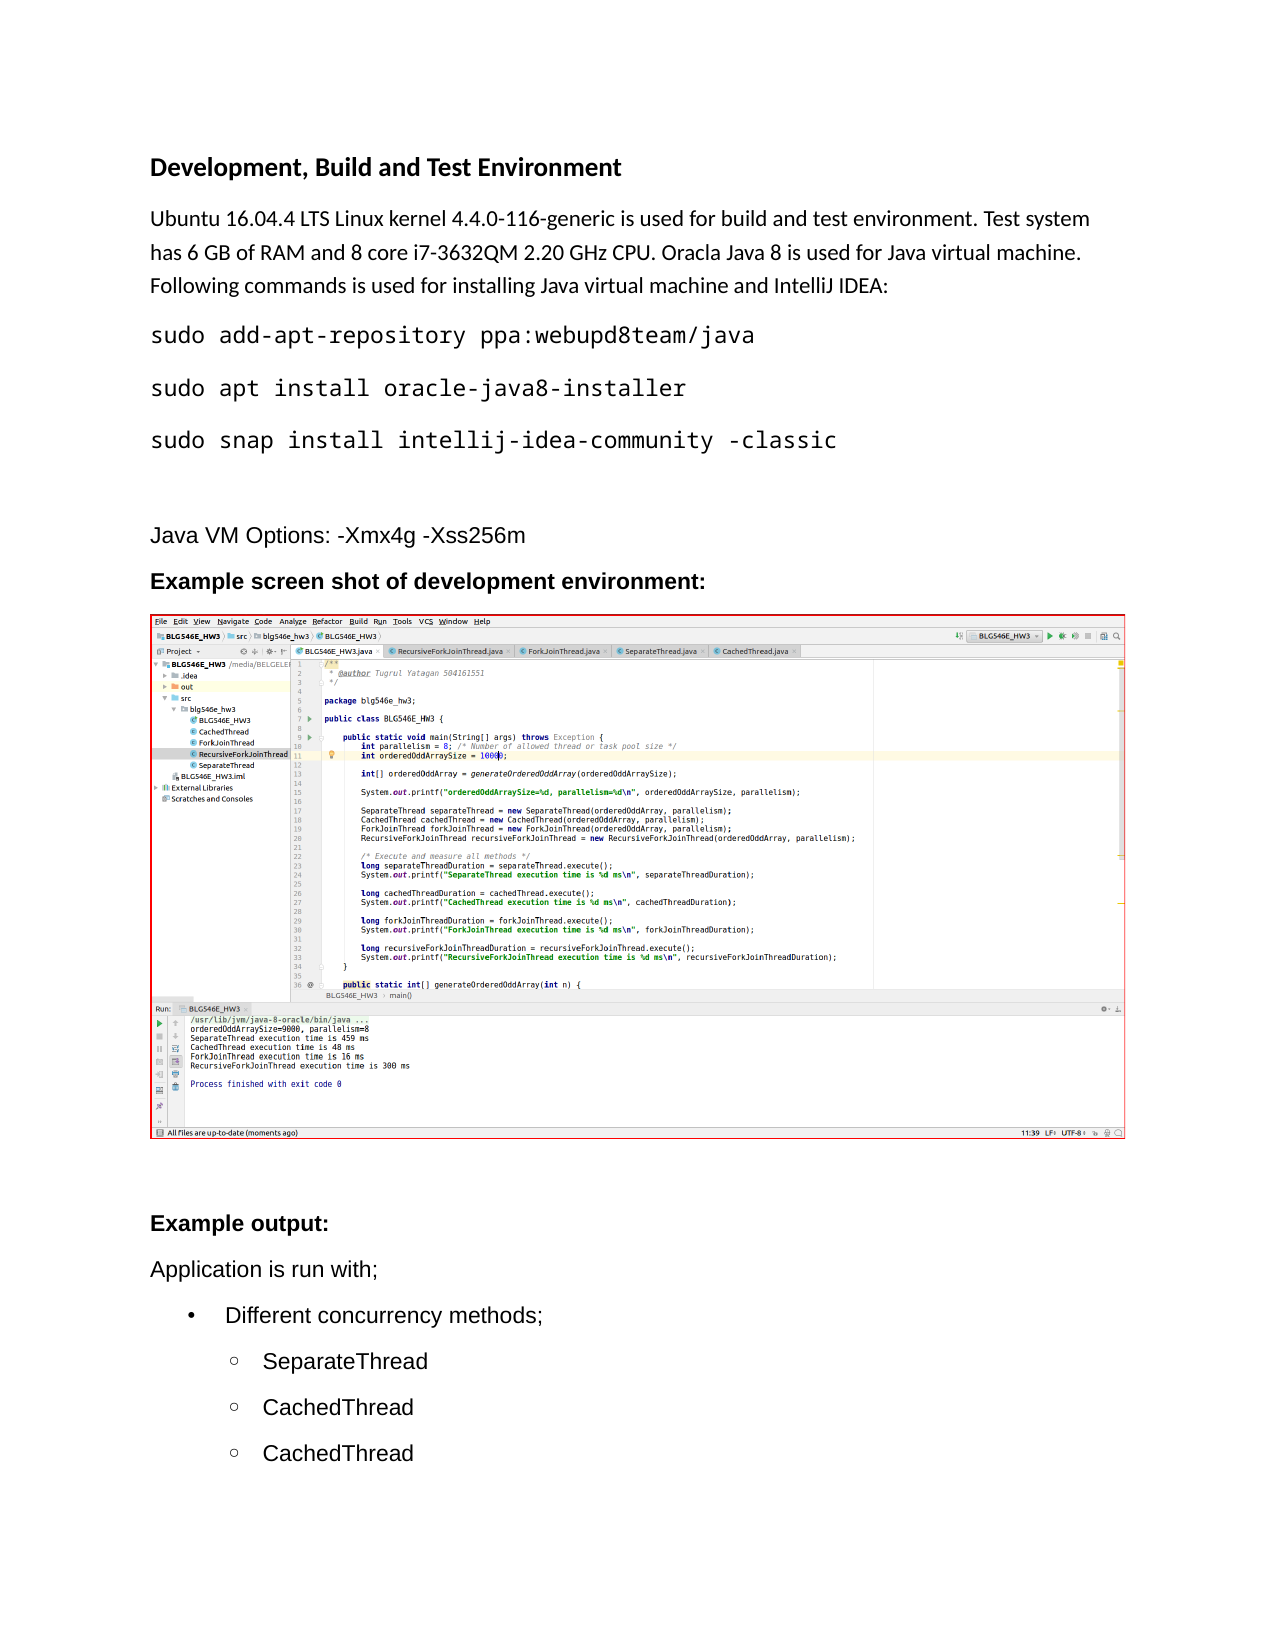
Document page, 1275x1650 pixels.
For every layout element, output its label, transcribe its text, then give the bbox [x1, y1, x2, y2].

list SeparateThread [225, 1348, 1125, 1374]
text Example output: [150, 1210, 1125, 1236]
list CachedThread [225, 1394, 1125, 1421]
text Development, Build and Test Environment [150, 150, 1125, 183]
text Example screen shot of development environment: [150, 568, 1125, 594]
picture [150, 614, 1125, 1139]
text sudo add-apt-repository ppa:webupd8team/java [150, 319, 1125, 351]
text Application is run with; [150, 1256, 1125, 1282]
list CachedThread [225, 1440, 1125, 1467]
text Java VM Options: -Xmx4g -Xss256m [150, 522, 1125, 548]
list Different concurrency methods; [187, 1302, 1125, 1328]
text sudo apt install oracle-java8-installer [150, 371, 1125, 403]
text Ubuntu 16.04.4 LTS Linux kernel 4.4.0-116-generic is used for build and test environment. Test system has 6 GB of RAM and 8 core i7-3632QM 2.20 GHz CPU. Oracla Java 8 is used for Java virtual machine. Following commands is used for installing Java virtual machine and IntelliJ IDEA: [150, 204, 1125, 299]
text sudo snap install intellij-idea-community -classic [150, 423, 1125, 455]
